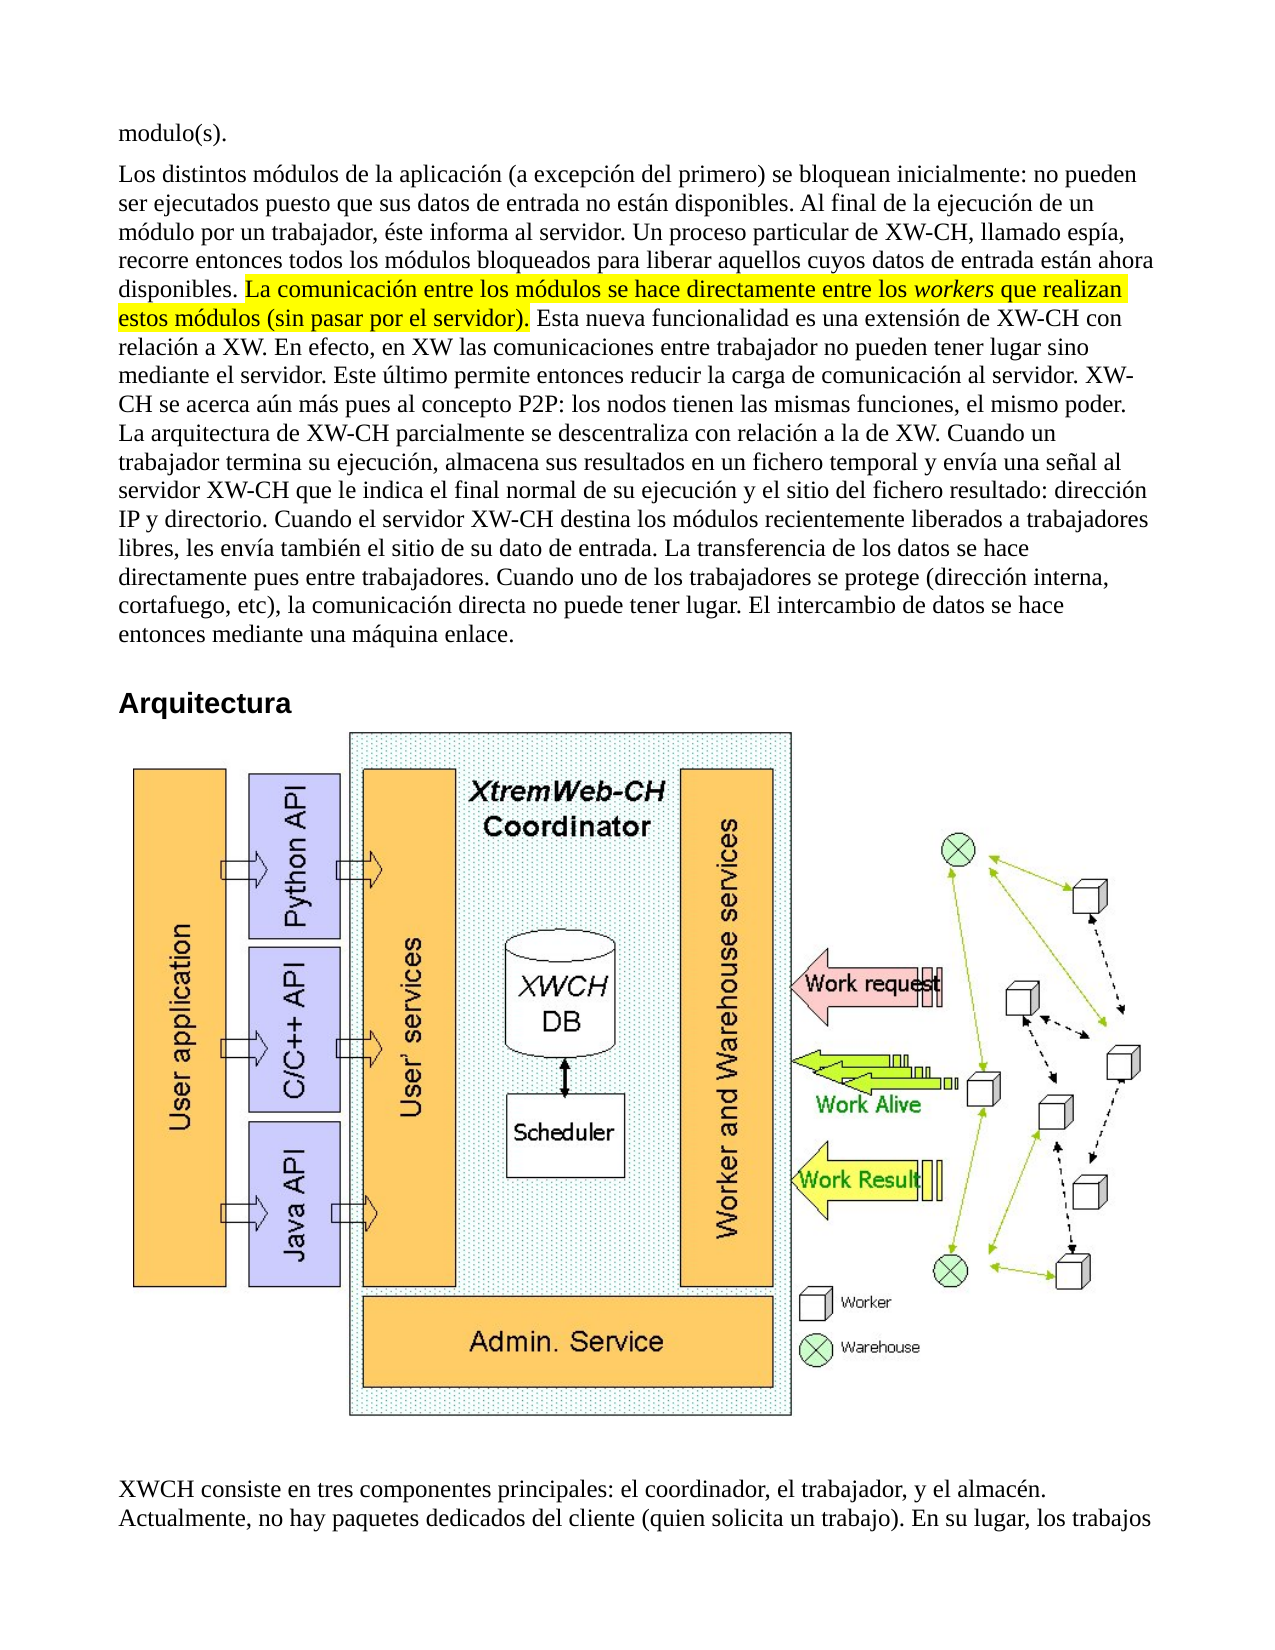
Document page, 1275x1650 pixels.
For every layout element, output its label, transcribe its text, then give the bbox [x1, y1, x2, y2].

text XWCH consiste en tres componentes principales: el coordinador, el trabajador, y el almacén. Actualmente, no hay paquetes dedicados del cliente (quien solicita un trabajo). En su lugar, los trabajos [118, 1474, 1157, 1532]
picture [133, 731, 1142, 1417]
text modulo(s). [118, 118, 1157, 147]
text Los distintos módulos de la aplicación (a excepción del primero) se bloquean inicialmente: no pueden ser ejecutados puesto que sus datos de entrada no están disponibles. Al final de la ejecución de un módulo por un trabajador, éste informa al servidor. Un proceso particular de XW-CH, llamado espía, recorre entonces todos los módulos bloqueados para liberar aquellos cuyos datos de entrada están ahora disponibles. La comunicación entre los módulos se hace directamente entre los workers que realizan estos módulos (sin pasar por el servidor). Esta nueva funcionalidad es una extensión de XW-CH con relación a XW. En efecto, en XW las comunicaciones entre trabajador no pueden tener lugar sino mediante el servidor. Este último permite entonces reducir la carga de comunicación al servidor. XW-CH se acerca aún más pues al concepto P2P: los nodos tienen las mismas funciones, el mismo poder. La arquitectura de XW-CH parcialmente se descentraliza con relación a la de XW. Cuando un trabajador termina su ejecución, almacena sus resultados en un fichero temporal y envía una señal al servidor XW-CH que le indica el final normal de su ejecución y el sitio del fichero resultado: dirección IP y directorio. Cuando el servidor XW-CH destina los módulos recientemente liberados a trabajadores libres, les envía también el sitio de su dato de entrada. La transferencia de los datos se hace directamente pues entre trabajadores. Cuando uno de los trabajadores se protege (dirección interna, cortafuego, etc), la comunicación directa no puede tener lugar. El intercambio de datos se hace entonces mediante una máquina enlace. [118, 159, 1157, 648]
subtitle Arquitectura [118, 686, 1157, 719]
